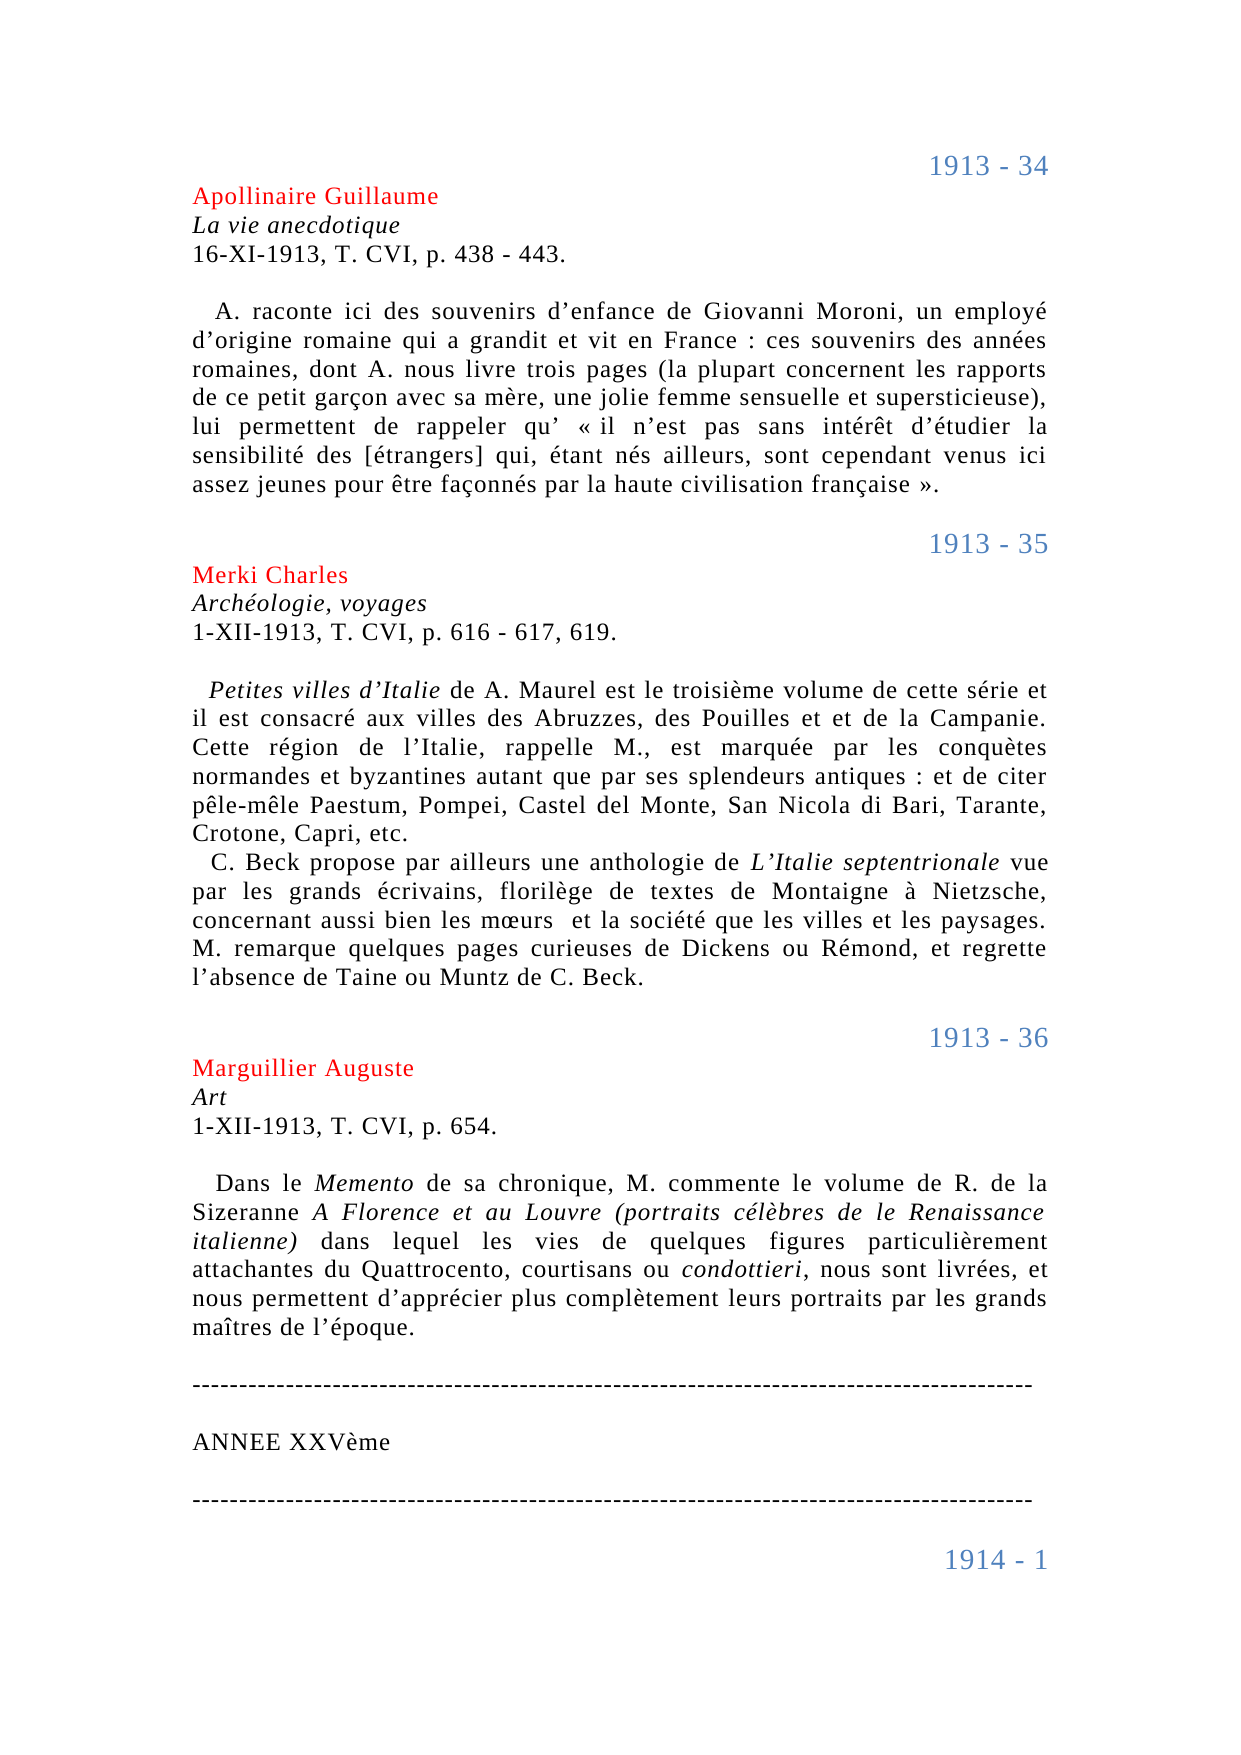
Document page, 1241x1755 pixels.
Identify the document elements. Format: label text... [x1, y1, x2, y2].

text ------------------------------------------------------------------------------------------ [192, 1484, 1048, 1513]
text ANNEE XXVème [192, 1427, 1048, 1456]
text Petites villes d’Italie de A. Maurel est le troisième volume de cette série et il est consacré aux villes des Abruzzes, des Pouilles et et de la Campanie. Cette région de l’Italie, rappelle M., est marquée par les conquètes normandes et byzantines autant que par ses splendeurs antiques : et de citer pêle-mêle Paestum, Pompei, Castel del Monte, San Nicola di Bari, Tarante, Crotone, Capri, etc. [192, 675, 1048, 847]
text Archéologie, voyages [192, 588, 1048, 617]
text C. Beck propose par ailleurs une anthologie de L’Italie septentrionale vue par les grands écrivains, florilège de textes de Montaigne à Nietzsche, concernant aussi bien les mœurs et la société que les villes et les paysages. M. remarque quelques pages curieuses de Dickens ou Rémond, et regrette l’absence de Taine ou Muntz de C. Beck. [192, 847, 1048, 991]
subtitle 1914 - 1 [192, 1542, 1048, 1576]
subtitle 1913 - 36 [192, 1020, 1048, 1053]
text 1-XII-1913, T. CVI, p. 654. [192, 1111, 1048, 1139]
subtitle 1913 - 35 [192, 526, 1048, 560]
text Dans le Memento de sa chronique, M. commente le volume de R. de la Sizeranne A Florence et au Louvre (portraits célèbres de le Renaissance italienne) dans lequel les vies de quelques figures particulièrement attachantes du Quattrocento, courtisans ou condottieri, nous sont livrées, et nous permettent d’apprécier plus complètement leurs portraits par les grands maîtres de l’époque. [192, 1168, 1048, 1341]
text Art [192, 1082, 1048, 1111]
text La vie anecdotique [192, 210, 1048, 239]
text Marguillier Auguste [192, 1053, 1048, 1082]
subtitle 1913 - 34 [192, 148, 1048, 181]
text Apollinaire Guillaume [192, 181, 1048, 210]
text A. raconte ici des souvenirs d’enfance de Giovanni Moroni, un employé d’origine romaine qui a grandit et vit en France : ces souvenirs des années romaines, dont A. nous livre trois pages (la plupart concernent les rapports de ce petit garçon avec sa mère, une jolie femme sensuelle et supersticieuse), lui permettent de rappeler qu’ « il n’est pas sans intérêt d’étudier la sensibilité des [étrangers] qui, étant nés ailleurs, sont cependant venus ici assez jeunes pour être façonnés par la haute civilisation française ». [192, 296, 1048, 497]
text 16-XI-1913, T. CVI, p. 438 - 443. [192, 239, 1048, 267]
text 1-XII-1913, T. CVI, p. 616 - 617, 619. [192, 617, 1048, 646]
text ------------------------------------------------------------------------------------------ [192, 1369, 1048, 1398]
text Merki Charles [192, 560, 1048, 588]
